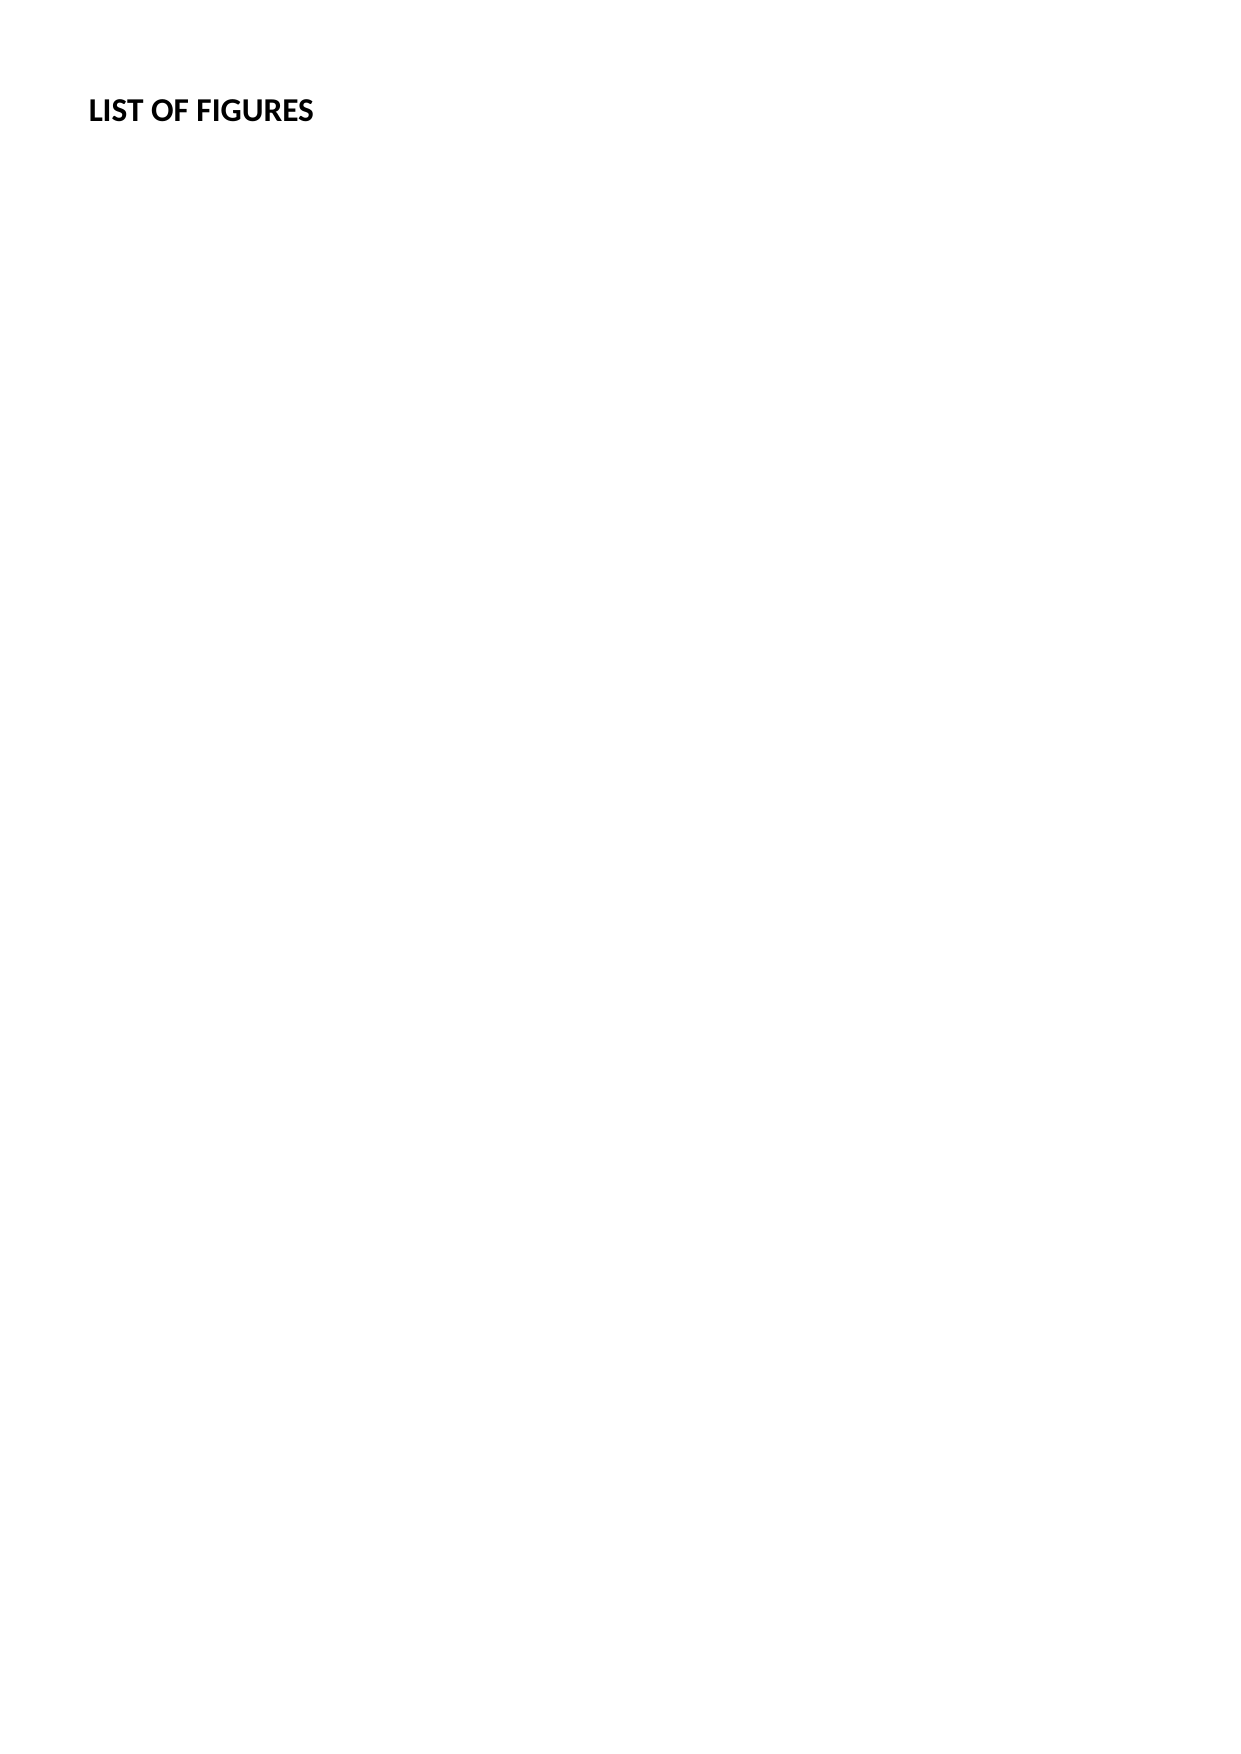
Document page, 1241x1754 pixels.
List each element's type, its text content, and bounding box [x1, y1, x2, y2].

subtitle LIST OF FIGURES [88, 88, 1152, 129]
